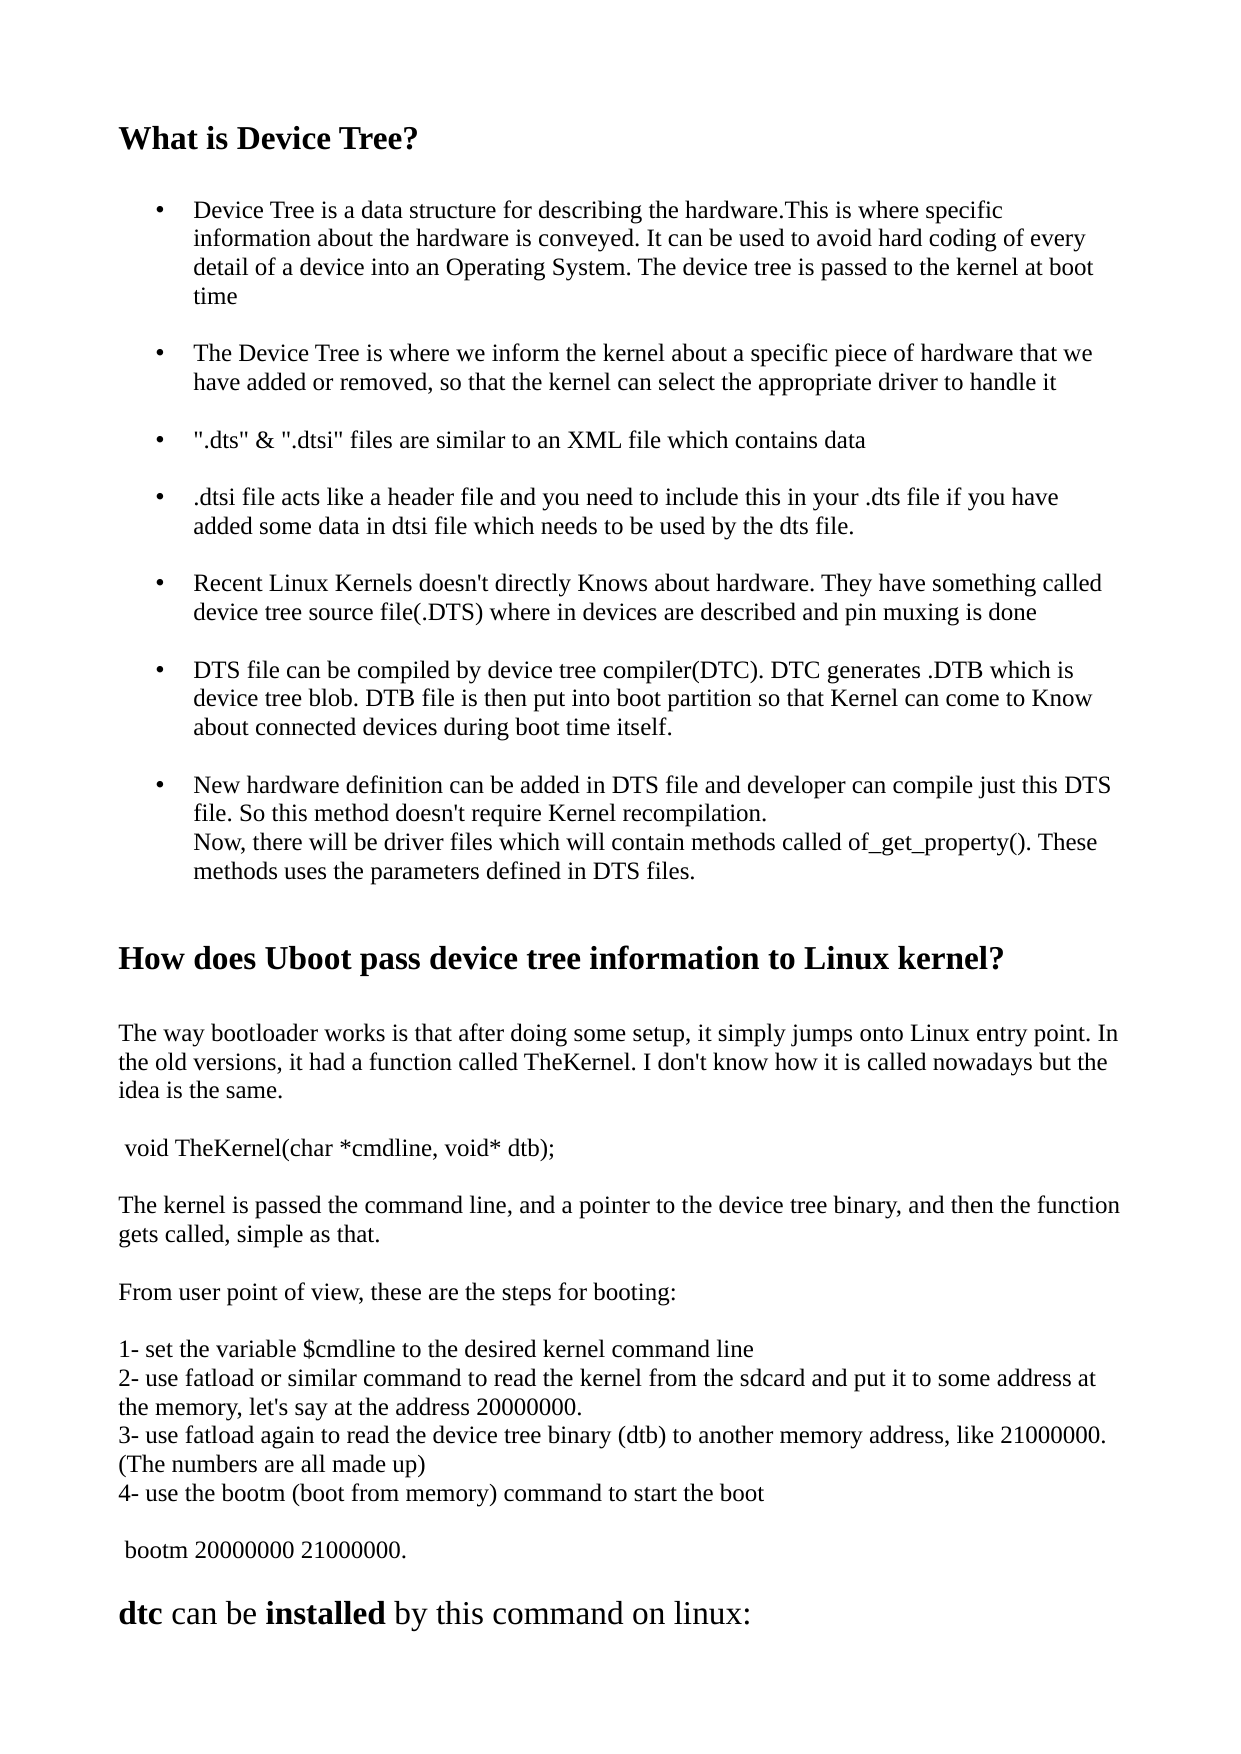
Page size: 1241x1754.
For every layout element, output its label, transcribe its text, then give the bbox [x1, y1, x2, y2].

list The Device Tree is where we inform the kernel about a specific piece of hardware that we have added or removed, so that the kernel can select the appropriate driver to handle it [156, 338, 1122, 396]
subtitle How does Uboot pass device tree information to Linux kernel? [118, 938, 1122, 977]
list .dtsi file acts like a header file and you need to include this in your .dts file if you have added some data in dtsi file which needs to be used by the dts file. [156, 482, 1122, 540]
list New hardware definition can be added in DTS file and developer can compile just this DTS file. So this method doesn't require Kernel recompilation. Now, there will be driver files which will contain methods called of_get_property(). These methods uses the parameters defined in DTS files. [156, 770, 1122, 885]
text dtc can be installed by this command on linux: [118, 1593, 1122, 1631]
text What is Device Tree? [118, 118, 1122, 156]
list Recent Linux Kernels doesn't directly Knows about hardware. They have something called device tree source file(.DTS) where in devices are described and pin muxing is done [156, 568, 1122, 626]
text The way bootloader works is that after doing some setup, it simply jumps onto Linux entry point. In the old versions, it had a function called TheKernel. I don't know how it is called nowadays but the idea is the same. void TheKernel(char *cmdline, void* dtb); The kernel is passed the command line, and a pointer to the device tree binary, and then the function gets called, simple as that. From user point of view, these are the steps for booting: 1- set the variable $cmdline to the desired kernel command line 2- use fatload or similar command to read the kernel from the sdcard and put it to some address at the memory, let's say at the address 20000000. 3- use fatload again to read the device tree binary (dtb) to another memory address, like 21000000. (The numbers are all made up) 4- use the bootm (boot from memory) command to start the boot bootm 20000000 21000000. [118, 1018, 1122, 1564]
list Device Tree is a data structure for describing the hardware.This is where specific information about the hardware is conveyed. It can be used to avoid hard coding of every detail of a device into an Operating System. The device tree is passed to the kernel at boot time [156, 195, 1122, 310]
list DTS file can be compiled by device tree compiler(DTC). DTC generates .DTB which is device tree blob. DTB file is then put into boot partition so that Kernel can come to Know about connected devices during boot time itself. [156, 655, 1122, 741]
list ".dts" & ".dtsi" files are similar to an XML file which contains data [156, 425, 1122, 453]
